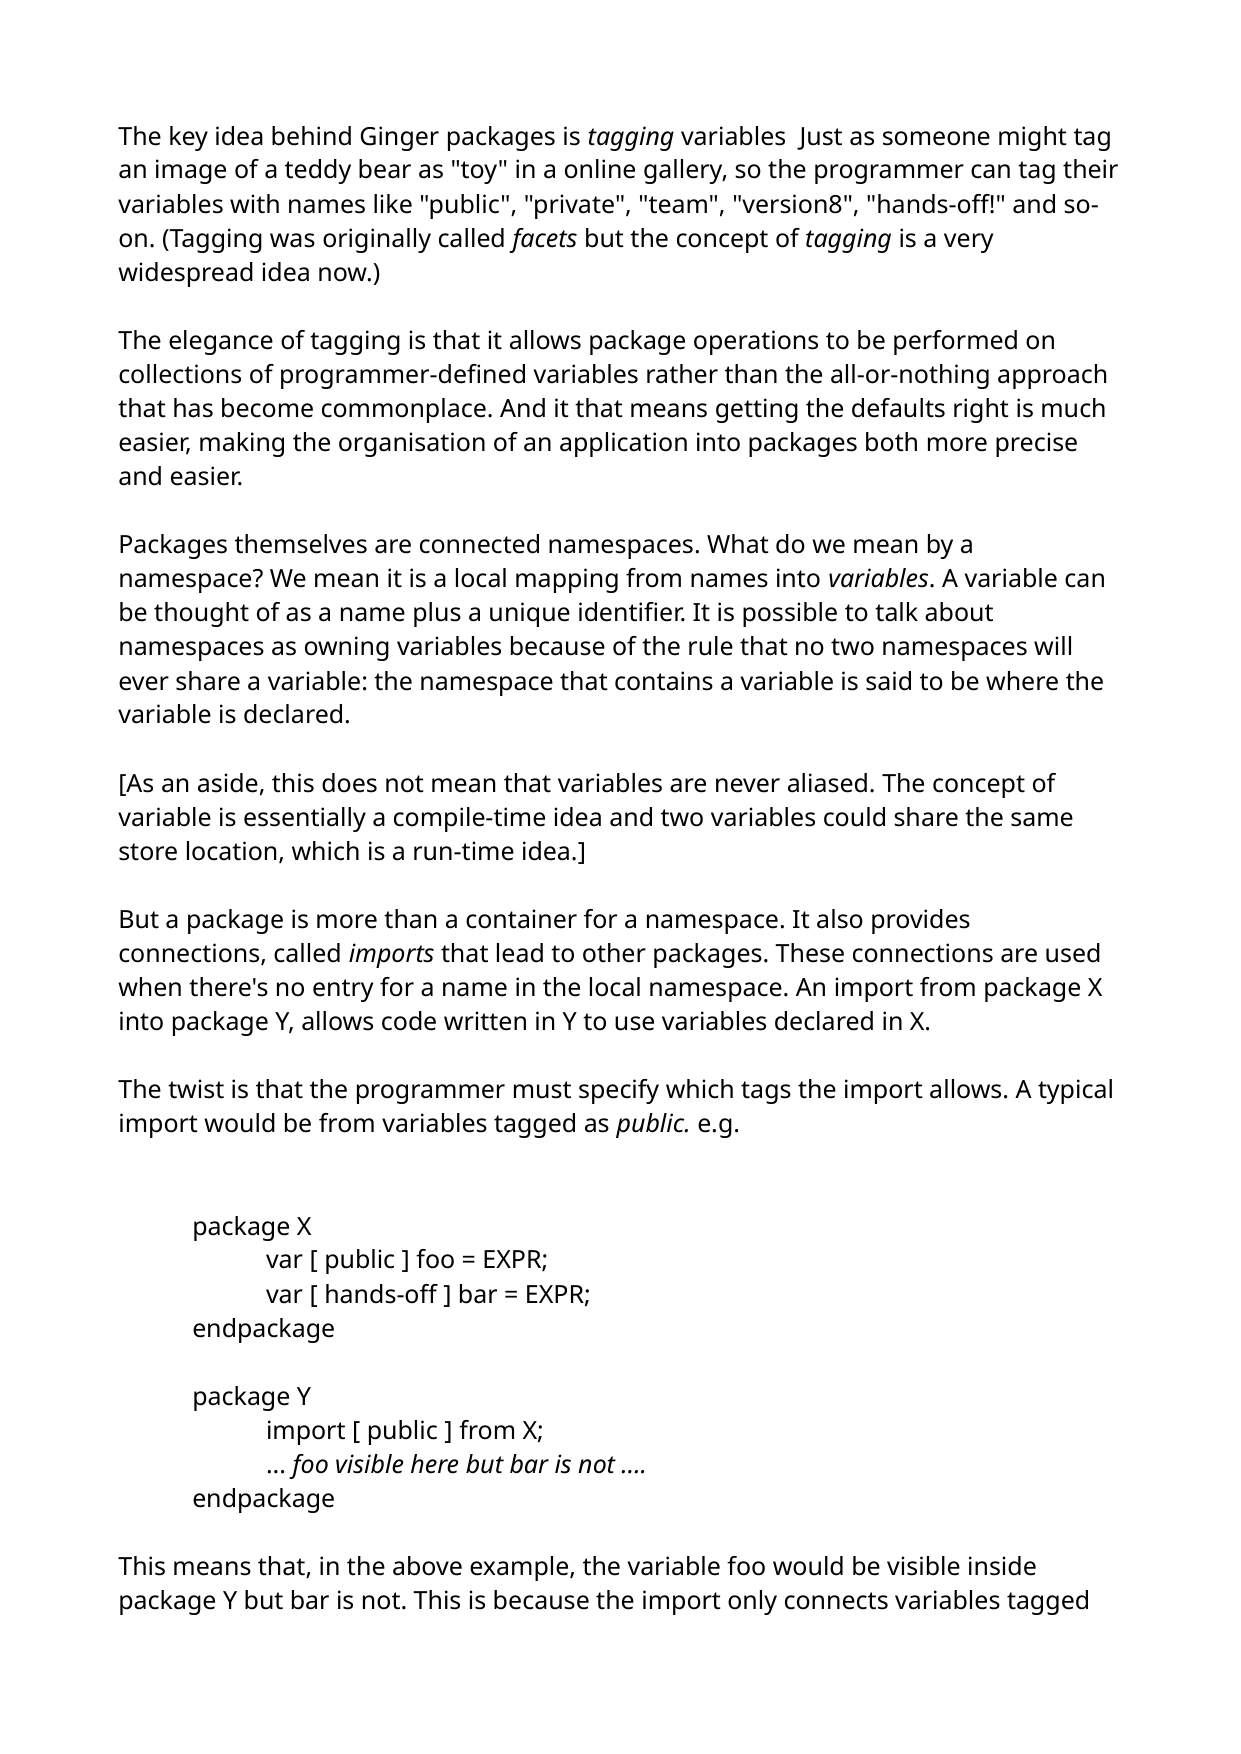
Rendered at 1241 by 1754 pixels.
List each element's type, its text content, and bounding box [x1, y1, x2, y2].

text The key idea behind Ginger packages is tagging variables Just as someone might tag an image of a teddy bear as "toy" in a online gallery, so the programmer can tag their variables with names like "public", "private", "team", "version8", "hands-off!" and so-on. (Tagging was originally called facets but the concept of tagging is a very widespread idea now.) [118, 118, 1122, 288]
text package Y [118, 1378, 1122, 1412]
text endpackage [118, 1310, 1122, 1344]
text ... foo visible here but bar is not .... [118, 1447, 1122, 1481]
text [As an aside, this does not mean that variables are never aliased. The concept of variable is essentially a compile-time idea and two variables could share the same store location, which is a run-time idea.] [118, 765, 1122, 867]
text var [ hands-off ] bar = EXPR; [118, 1276, 1122, 1310]
text The elegance of tagging is that it allows package operations to be performed on collections of programmer-defined variables rather than the all-or-nothing approach that has become commonplace. And it that means getting the defaults right is much easier, making the organisation of an application into packages both more precise and easier. [118, 322, 1122, 493]
text var [ public ] foo = EXPR; [118, 1242, 1122, 1276]
text Packages themselves are connected namespaces. What do we mean by a namespace? We mean it is a local mapping from names into variables. A variable can be thought of as a name plus a unique identifier. It is possible to talk about namespaces as owning variables because of the rule that no two namespaces will ever share a variable: the namespace that contains a variable is said to be where the variable is declared. [118, 527, 1122, 731]
text This means that, in the above example, the variable foo would be visible inside package Y but bar is not. This is because the import only connects variables tagged [118, 1549, 1122, 1617]
text The twist is that the programmer must specify which tags the import allows. A typical import would be from variables tagged as public. e.g. [118, 1072, 1122, 1140]
text package X [118, 1208, 1122, 1242]
text endpackage [118, 1481, 1122, 1515]
text But a package is more than a container for a namespace. It also provides connections, called imports that lead to other packages. These connections are used when there's no entry for a name in the local namespace. An import from package X into package Y, allows code written in Y to use variables declared in X. [118, 902, 1122, 1038]
text import [ public ] from X; [118, 1412, 1122, 1447]
